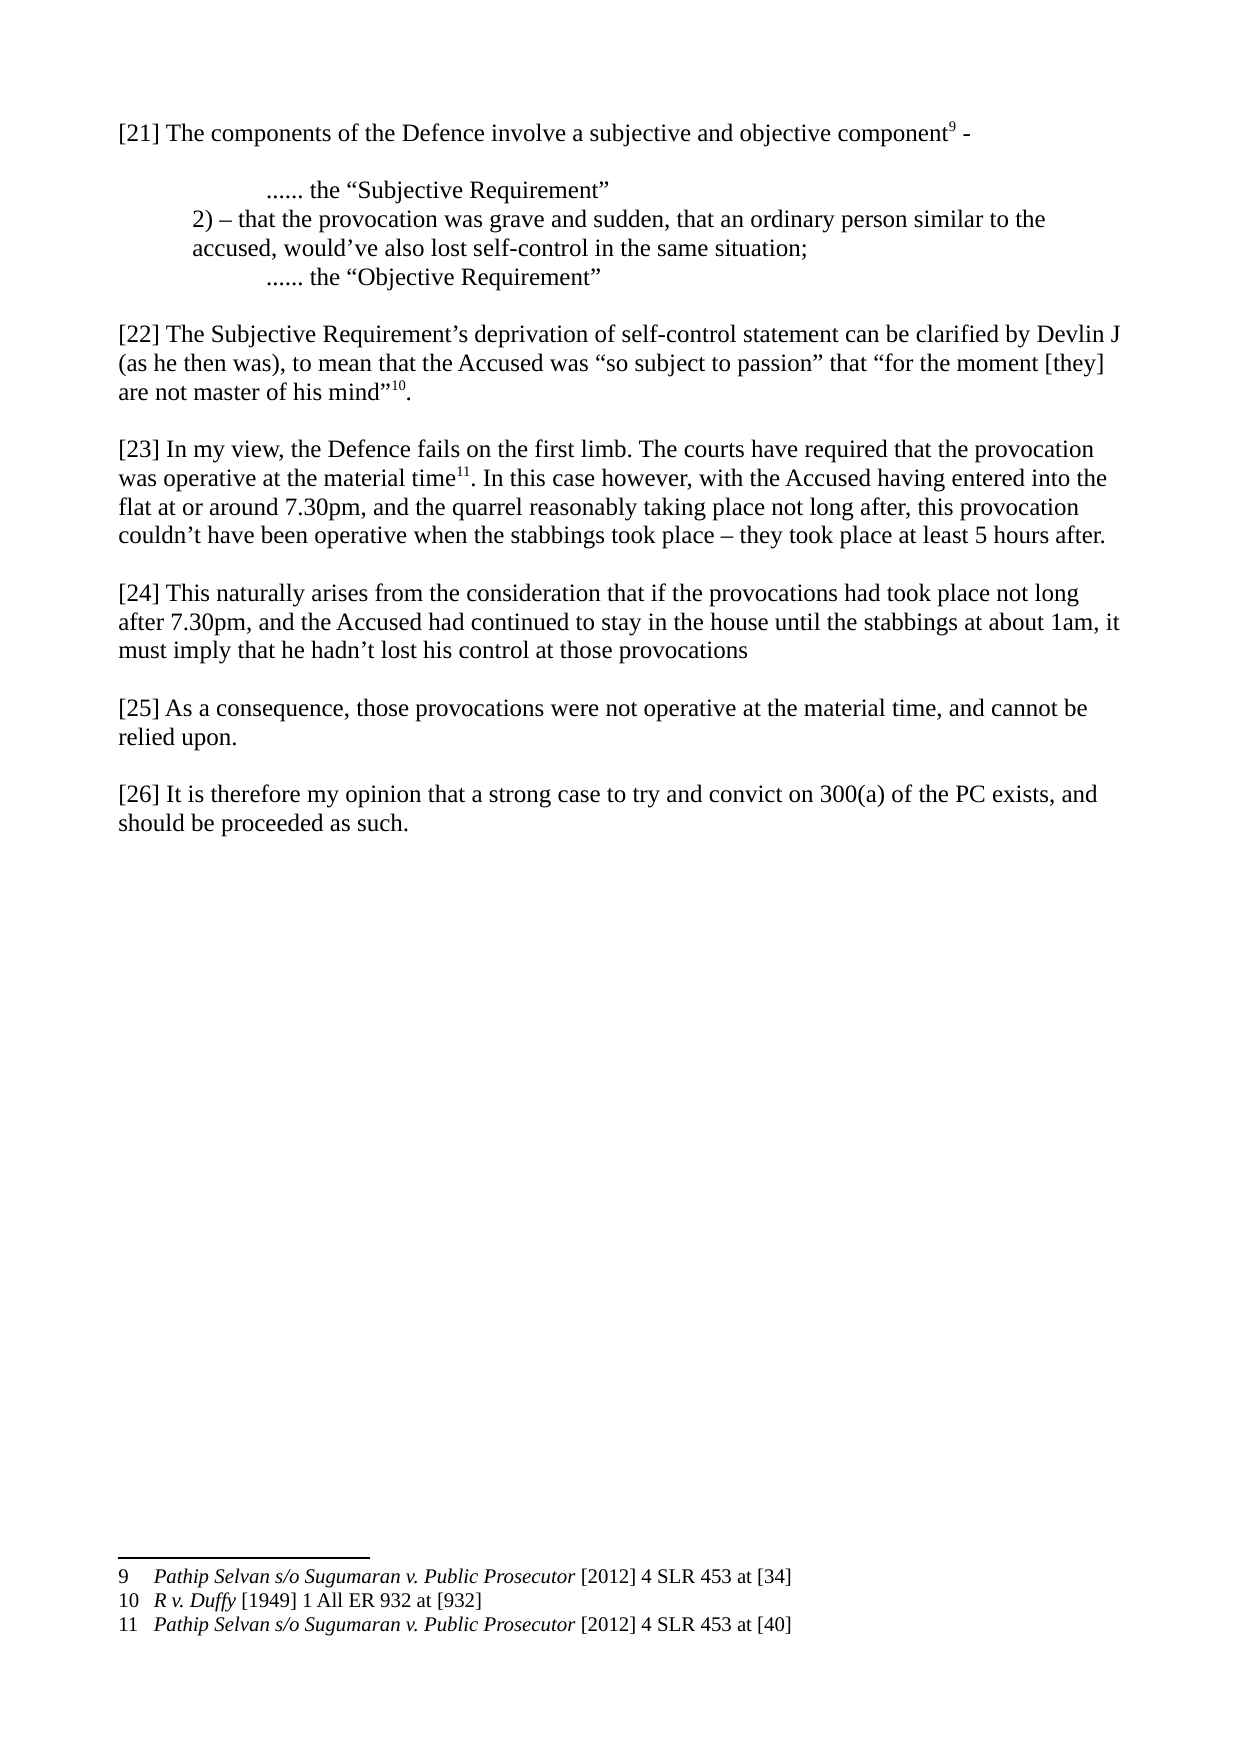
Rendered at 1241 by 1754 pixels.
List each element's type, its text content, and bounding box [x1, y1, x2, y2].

text Pathip Selvan s/o Sugumaran v. Public Prosecutor [2012] 4 SLR 453 at [34] [118, 1564, 1122, 1588]
text [26] It is therefore my opinion that a strong case to try and convict on 300(a) of the PC exists, and should be proceeded as such. [118, 779, 1122, 837]
text ...... the “Subjective Requirement” [118, 176, 1122, 204]
text [25] As a consequence, those provocations were not operative at the material time, and cannot be relied upon. [118, 693, 1122, 751]
text ...... the “Objective Requirement” [118, 262, 1122, 291]
text [24] This naturally arises from the consideration that if the provocations had took place not long after 7.30pm, and the Accused had continued to stay in the house until the stabbings at about 1am, it must imply that he hadn’t lost his control at those provocations [118, 578, 1122, 664]
text R v. Duffy [1949] 1 All ER 932 at [932] [118, 1588, 1122, 1612]
text [21] The components of the Defence involve a subjective and objective component - [118, 118, 1122, 147]
text Pathip Selvan s/o Sugumaran v. Public Prosecutor [2012] 4 SLR 453 at [40] [118, 1612, 1122, 1636]
text 2) – that the provocation was grave and sudden, that an ordinary person similar to the accused, would’ve also lost self-control in the same situation; [118, 204, 1122, 262]
text [22] The Subjective Requirement’s deprivation of self-control statement can be clarified by Devlin J (as he then was), to mean that the Accused was “so subject to passion” that “for the moment [they] are not master of his mind”. [118, 319, 1122, 406]
text [23] In my view, the Defence fails on the first limb. The courts have required that the provocation was operative at the material time. In this case however, with the Accused having entered into the flat at or around 7.30pm, and the quarrel reasonably taking place not long after, this provocation couldn’t have been operative when the stabbings took place – they took place at least 5 hours after. [118, 434, 1122, 549]
